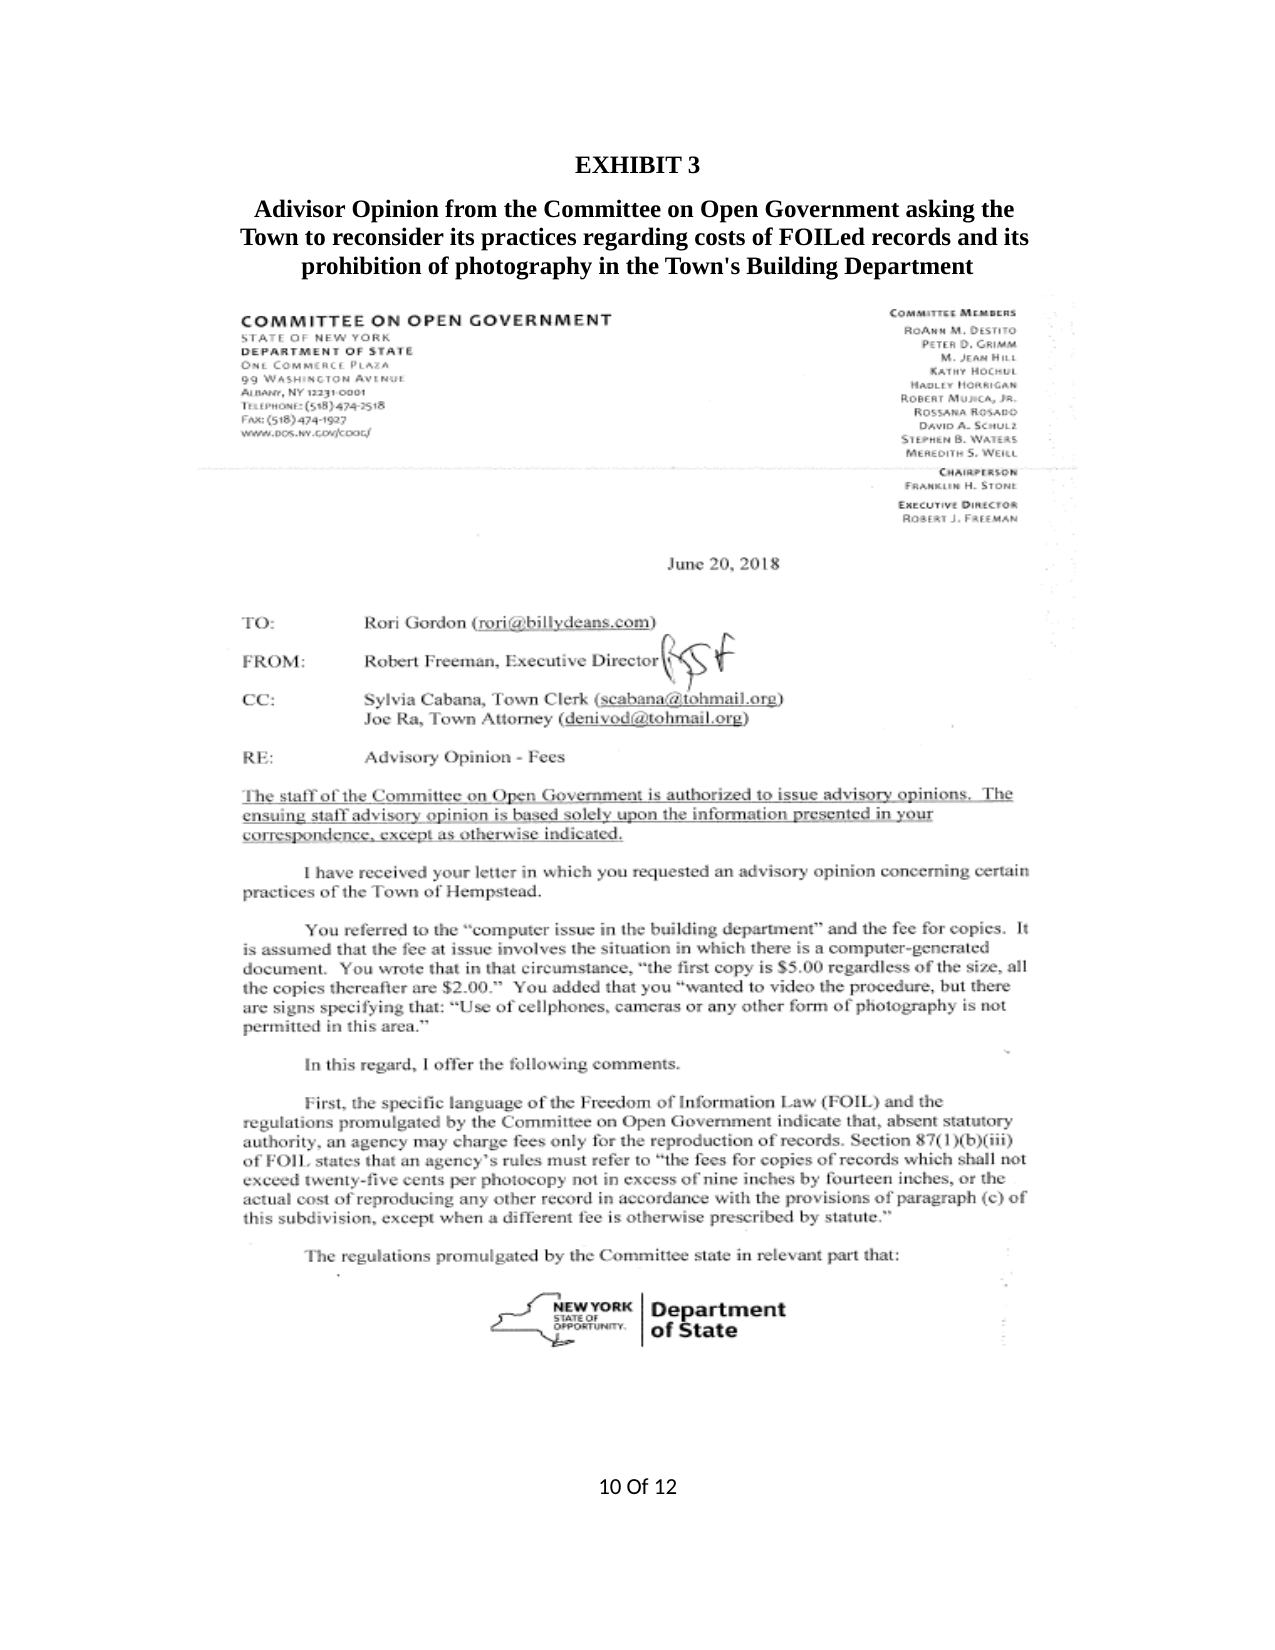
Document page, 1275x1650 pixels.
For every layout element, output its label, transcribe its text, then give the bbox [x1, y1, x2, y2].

text Adivisor Opinion from the Committee on Open Government asking the Town to reconsider its practices regarding costs of FOILed records and its prohibition of photography in the Town's Building Department [150, 194, 1125, 280]
picture [197, 295, 1078, 1368]
text EXHIBIT 3 [150, 150, 1125, 179]
